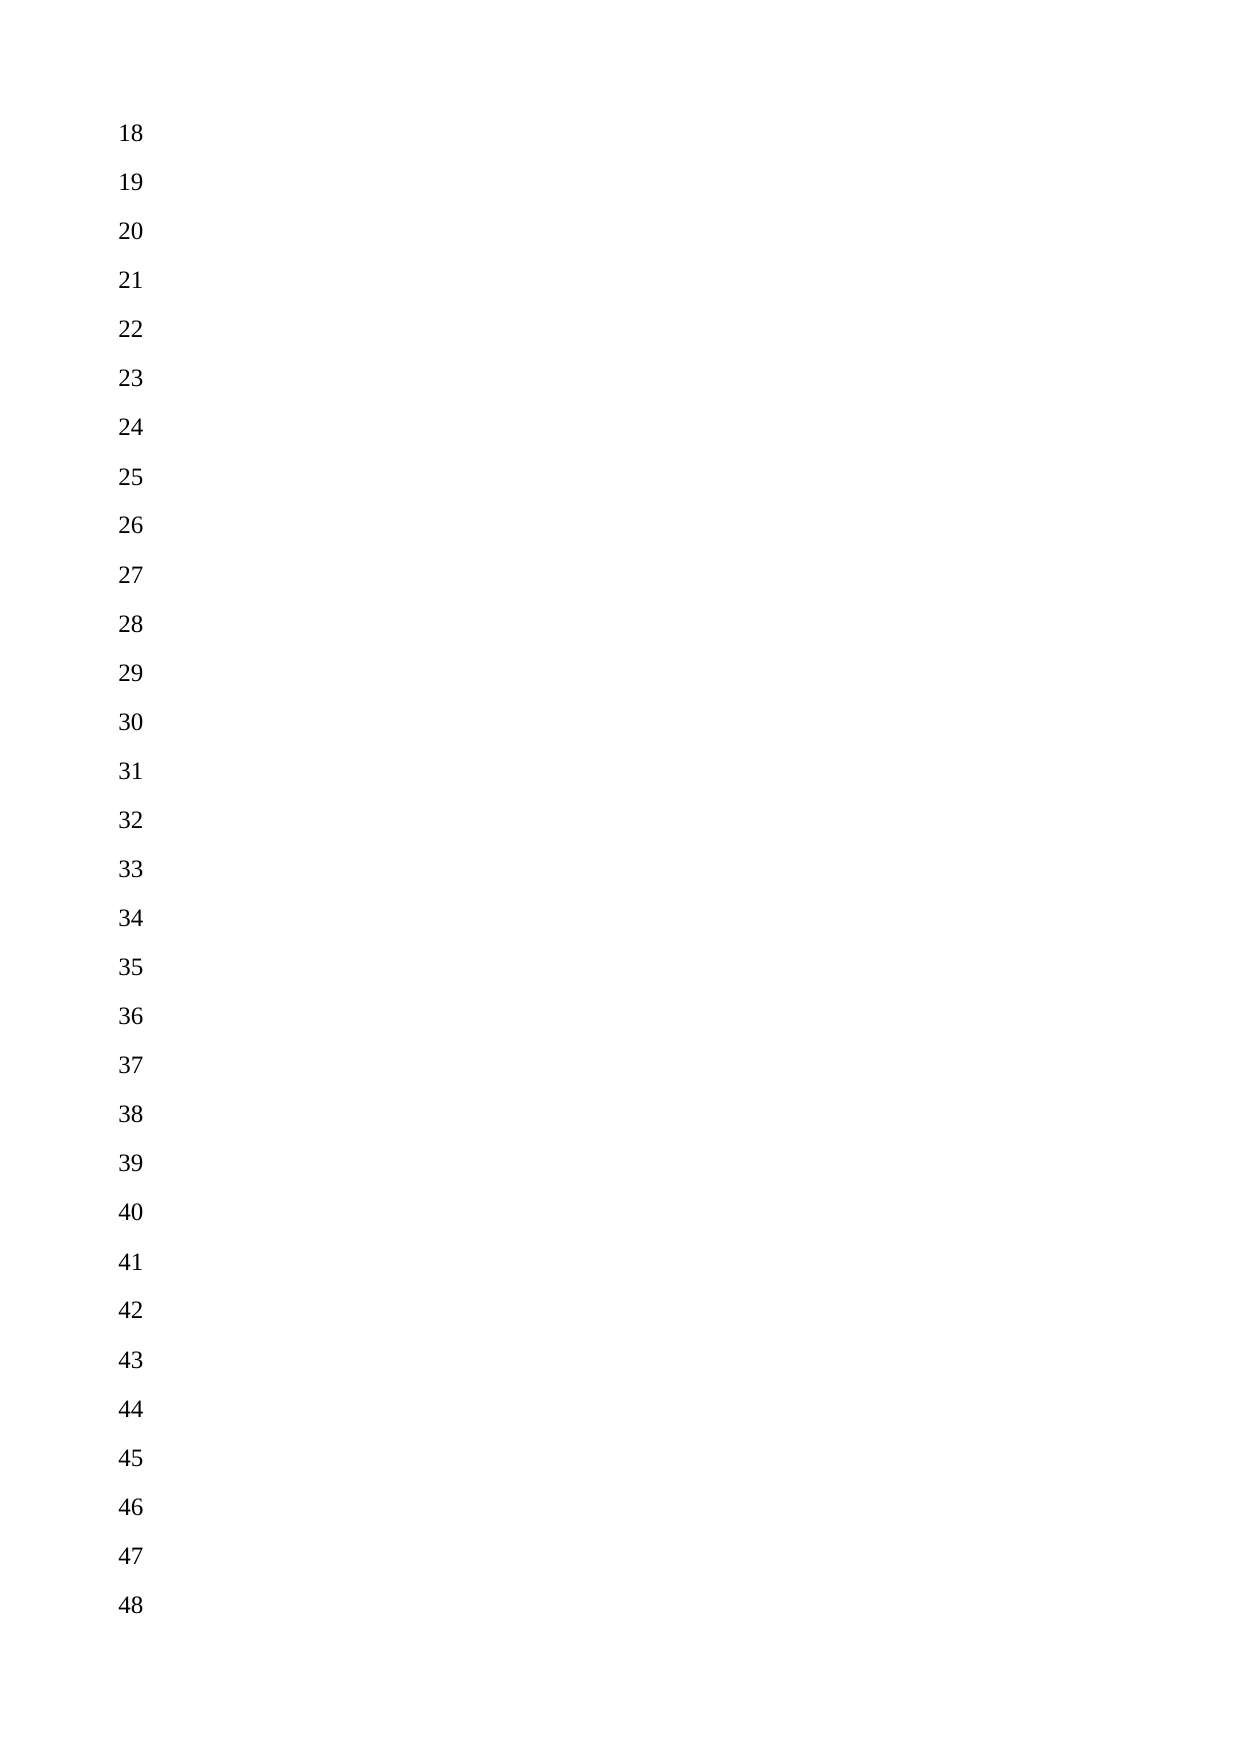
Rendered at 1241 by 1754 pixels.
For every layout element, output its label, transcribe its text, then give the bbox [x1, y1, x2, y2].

text 23 [118, 363, 1122, 392]
text 44 [118, 1394, 1122, 1422]
text 29 [118, 658, 1122, 687]
text 40 [118, 1197, 1122, 1226]
text 48 [118, 1590, 1122, 1619]
text 41 [118, 1247, 1122, 1275]
text 26 [118, 511, 1122, 539]
text 34 [118, 903, 1122, 932]
text 35 [118, 952, 1122, 981]
text 28 [118, 609, 1122, 637]
text 27 [118, 560, 1122, 588]
text 25 [118, 462, 1122, 490]
text 24 [118, 412, 1122, 441]
text 33 [118, 854, 1122, 883]
text 18 [118, 118, 1122, 147]
text 20 [118, 216, 1122, 245]
text 43 [118, 1345, 1122, 1373]
text 37 [118, 1050, 1122, 1079]
text 19 [118, 167, 1122, 196]
text 46 [118, 1492, 1122, 1521]
text 38 [118, 1099, 1122, 1128]
text 31 [118, 756, 1122, 785]
text 36 [118, 1001, 1122, 1030]
text 47 [118, 1541, 1122, 1570]
text 42 [118, 1296, 1122, 1324]
text 22 [118, 314, 1122, 343]
text 30 [118, 707, 1122, 736]
text 45 [118, 1443, 1122, 1472]
text 21 [118, 265, 1122, 294]
text 39 [118, 1148, 1122, 1177]
text 32 [118, 805, 1122, 834]
